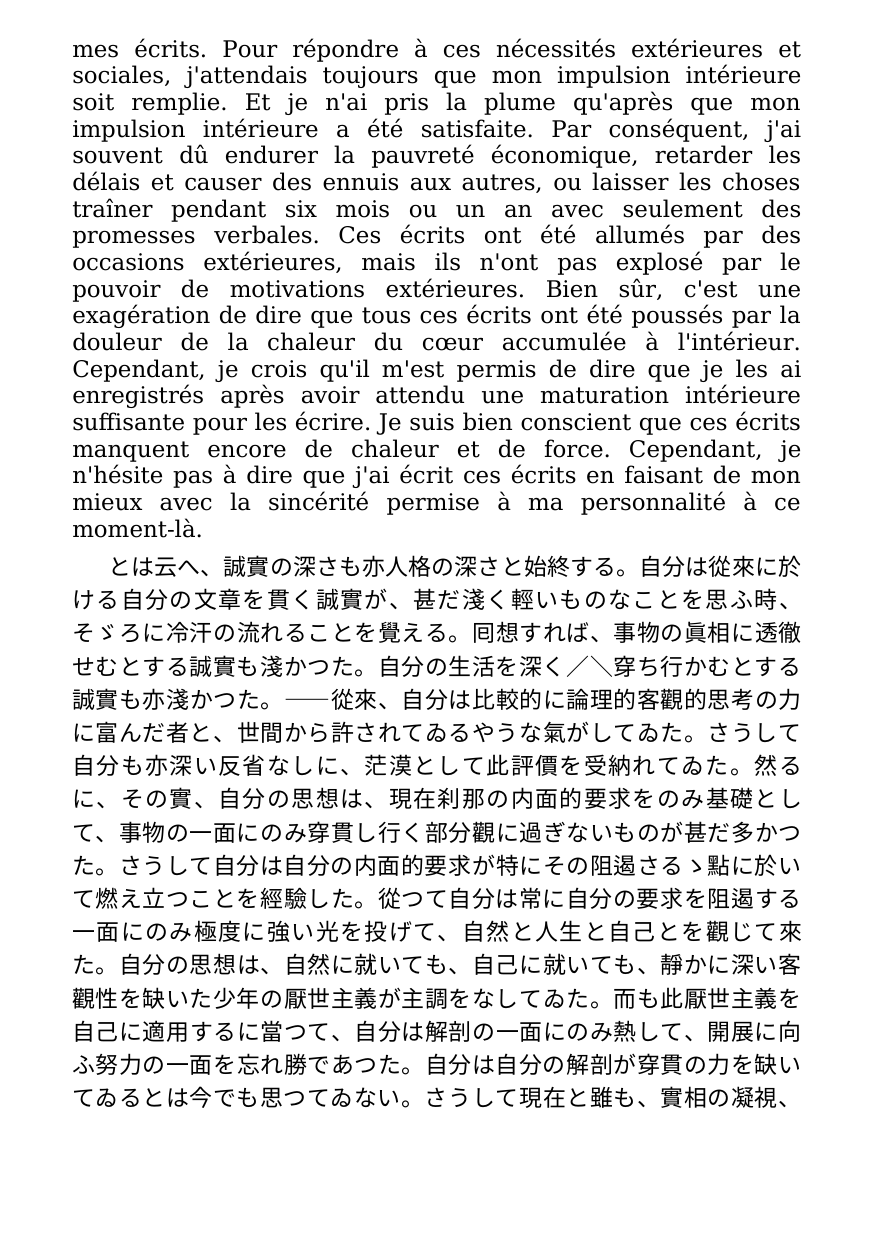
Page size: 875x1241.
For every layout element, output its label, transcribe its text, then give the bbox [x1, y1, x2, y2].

text とは云へ、誠實の深さも亦人格の深さと始終する。自分は從來に於ける自分の文章を貫く誠實が、甚だ淺く輕いものなことを思ふ時、そゞろに冷汗の流れることを覺える。囘想すれば、事物の眞相に透徹せむとする誠實も淺かつた。自分の生活を深く／＼穿ち行かむとする誠實も亦淺かつた。――從來、自分は比較的に論理的客觀的思考の力に富んだ者と、世間から許されてゐるやうな氣がしてゐた。さうして自分も亦深い反省なしに、茫漠として此評價を受納れてゐた。然るに、その實、自分の思想は、現在刹那の内面的要求をのみ基礎として、事物の一面にのみ穿貫し行く部分觀に過ぎないものが甚だ多かつた。さうして自分は自分の内面的要求が特にその阻遏さるゝ點に於いて燃え立つことを經驗した。從つて自分は常に自分の要求を阻遏する一面にのみ極度に強い光を投げて、自然と人生と自己とを觀じて來た。自分の思想は、自然に就いても、自己に就いても、靜かに深い客觀性を缺いた少年の厭世主義が主調をなしてゐた。而も此厭世主義を自己に適用するに當つて、自分は解剖の一面にのみ熱して、開展に向ふ努力の一面を忘れ勝であつた。自分は自分の解剖が穿貫の力を缺いてゐるとは今でも思つてゐない。さうして現在と雖も、實相の凝視、 [72, 549, 802, 1113]
text mes écrits. Pour répondre à ces nécessités extérieures et sociales, j'attendais toujours que mon impulsion intérieure soit remplie. Et je n'ai pris la plume qu'après que mon impulsion intérieure a été satisfaite. Par conséquent, j'ai souvent dû endurer la pauvreté économique, retarder les délais et causer des ennuis aux autres, ou laisser les choses traîner pendant six mois ou un an avec seulement des promesses verbales. Ces écrits ont été allumés par des occasions extérieures, mais ils n'ont pas explosé par le pouvoir de motivations extérieures. Bien sûr, c'est une exagération de dire que tous ces écrits ont été poussés par la douleur de la chaleur du cœur accumulée à l'intérieur. Cependant, je crois qu'il m'est permis de dire que je les ai enregistrés après avoir attendu une maturation intérieure suffisante pour les écrire. Je suis bien conscient que ces écrits manquent encore de chaleur et de force. Cependant, je n'hésite pas à dire que j'ai écrit ces écrits en faisant de mon mieux avec la sincérité permise à ma personnalité à ce moment-là. [72, 36, 802, 543]
